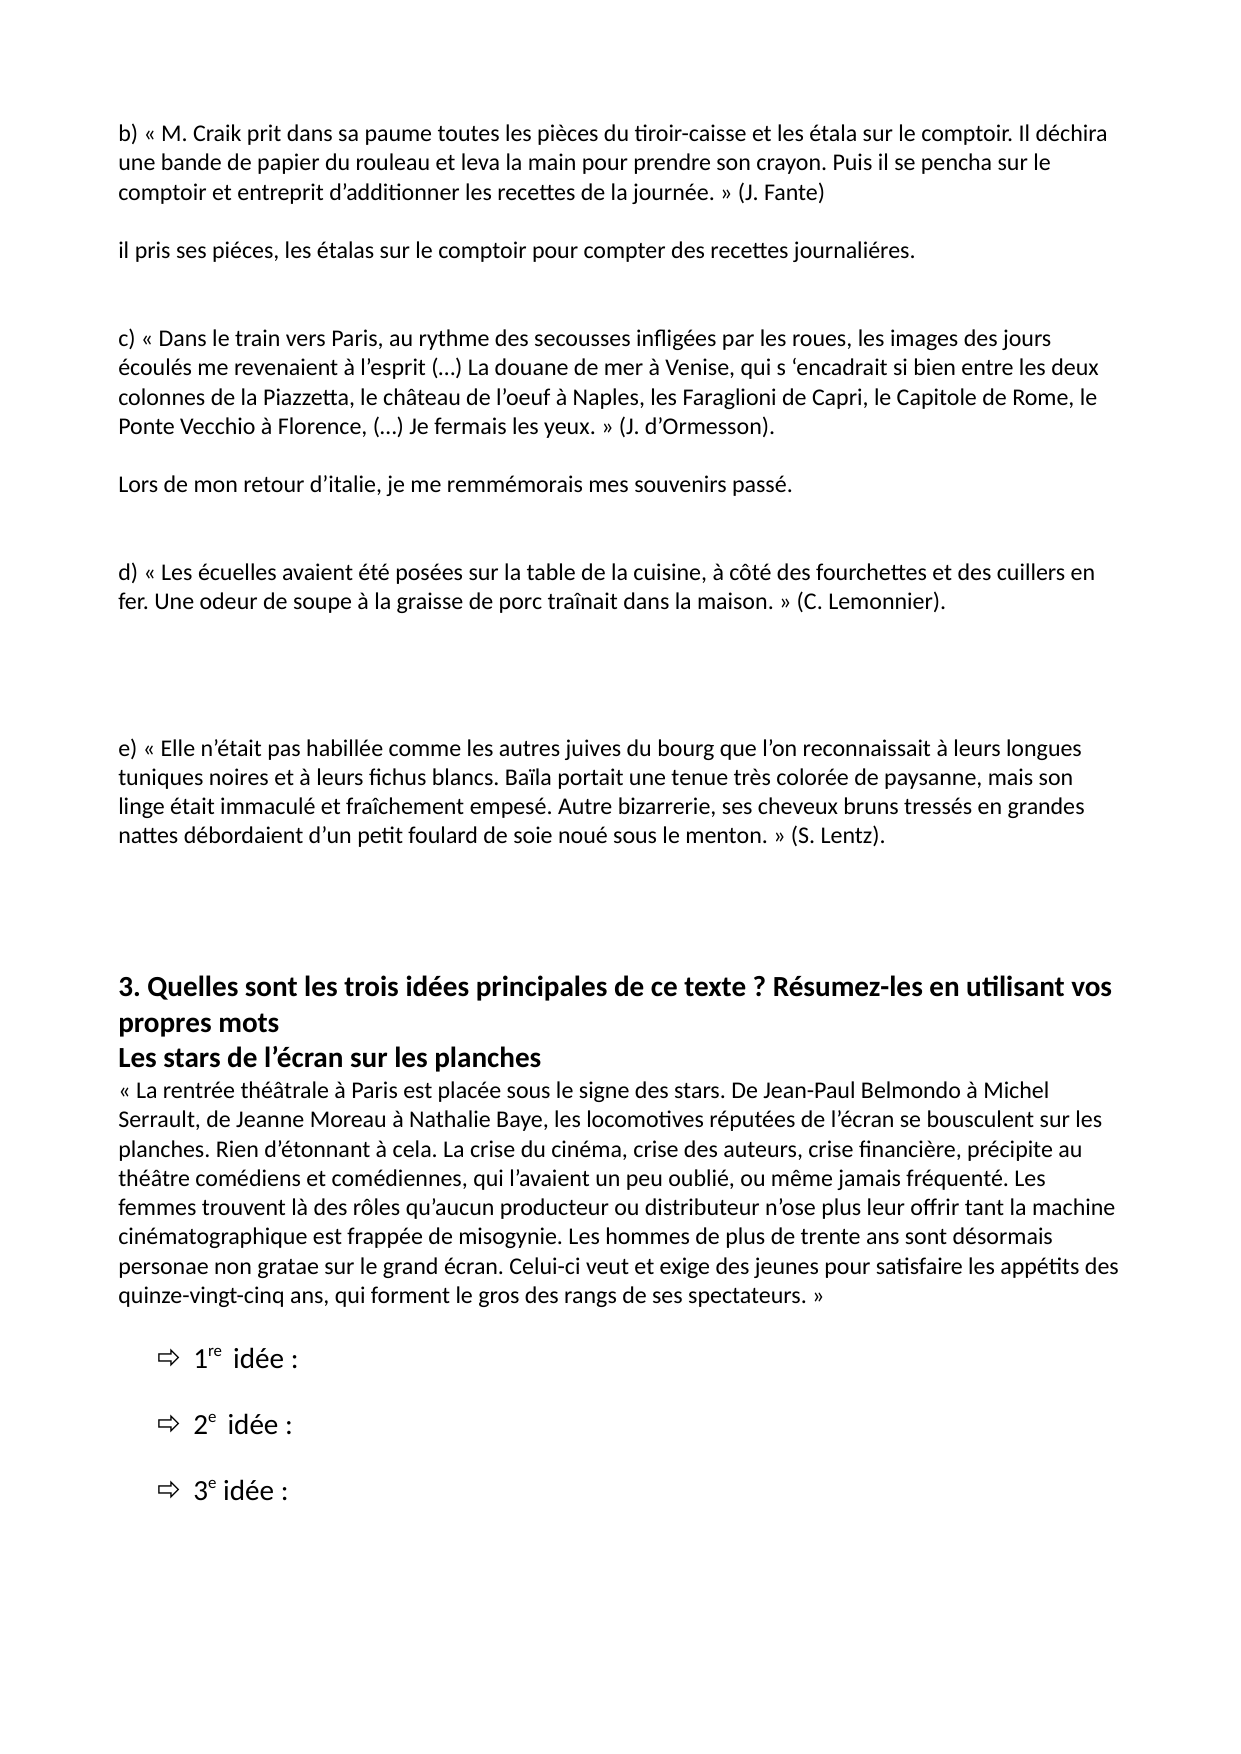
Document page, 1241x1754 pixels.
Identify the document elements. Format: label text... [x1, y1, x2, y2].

list 1re idée : [156, 1340, 1122, 1375]
text b) « M. Craik prit dans sa paume toutes les pièces du tiroir-caisse et les étala sur le comptoir. Il déchira une bande de papier du rouleau et leva la main pour prendre son crayon. Puis il se pencha sur le comptoir et entreprit d’additionner les recettes de la journée. » (J. Fante) [118, 118, 1122, 206]
text c) « Dans le train vers Paris, au rythme des secousses infligées par les roues, les images des jours écoulés me revenaient à l’esprit (…) La douane de mer à Venise, qui s ‘encadrait si bien entre les deux colonnes de la Piazzetta, le château de l’oeuf à Naples, les Faraglioni de Capri, le Capitole de Rome, le Ponte Vecchio à Florence, (…) Je fermais les yeux. » (J. d’Ormesson). [118, 323, 1122, 440]
text d) « Les écuelles avaient été posées sur la table de la cuisine, à côté des fourchettes et des cuillers en fer. Une odeur de soupe à la graisse de porc traînait dans la maison. » (C. Lemonnier). [118, 557, 1122, 616]
text 3. Quelles sont les trois idées principales de ce texte ? Résumez-les en utilisant vos propres mots [118, 968, 1122, 1039]
text Lors de mon retour d’italie, je me remmémorais mes souvenirs passé. [118, 469, 1122, 499]
text Les stars de l’écran sur les planches [118, 1039, 1122, 1075]
text e) « Elle n’était pas habillée comme les autres juives du bourg que l’on reconnaissait à leurs longues tuniques noires et à leurs fichus blancs. Baïla portait une tenue très colorée de paysanne, mais son linge était immaculé et fraîchement empesé. Autre bizarrerie, ses cheveux bruns tressés en grandes nattes débordaient d’un petit foulard de soie noué sous le menton. » (S. Lentz). [118, 733, 1122, 850]
list 2e idée : [156, 1406, 1122, 1442]
text il pris ses piéces, les étalas sur le comptoir pour compter des recettes journaliéres. [118, 235, 1122, 264]
text « La rentrée théâtrale à Paris est placée sous le signe des stars. De Jean-Paul Belmondo à Michel Serrault, de Jeanne Moreau à Nathalie Baye, les locomotives réputées de l’écran se bousculent sur les planches. Rien d’étonnant à cela. La crise du cinéma, crise des auteurs, crise financière, précipite au théâtre comédiens et comédiennes, qui l’avaient un peu oublié, ou même jamais fréquenté. Les femmes trouvent là des rôles qu’aucun producteur ou distributeur n’ose plus leur offrir tant la machine cinématographique est frappée de misogynie. Les hommes de plus de trente ans sont désormais personae non gratae sur le grand écran. Celui-ci veut et exige des jeunes pour satisfaire les appétits des quinze-vingt-cinq ans, qui forment le gros des rangs de ses spectateurs. » [118, 1075, 1122, 1309]
list 3e idée : [156, 1472, 1122, 1508]
